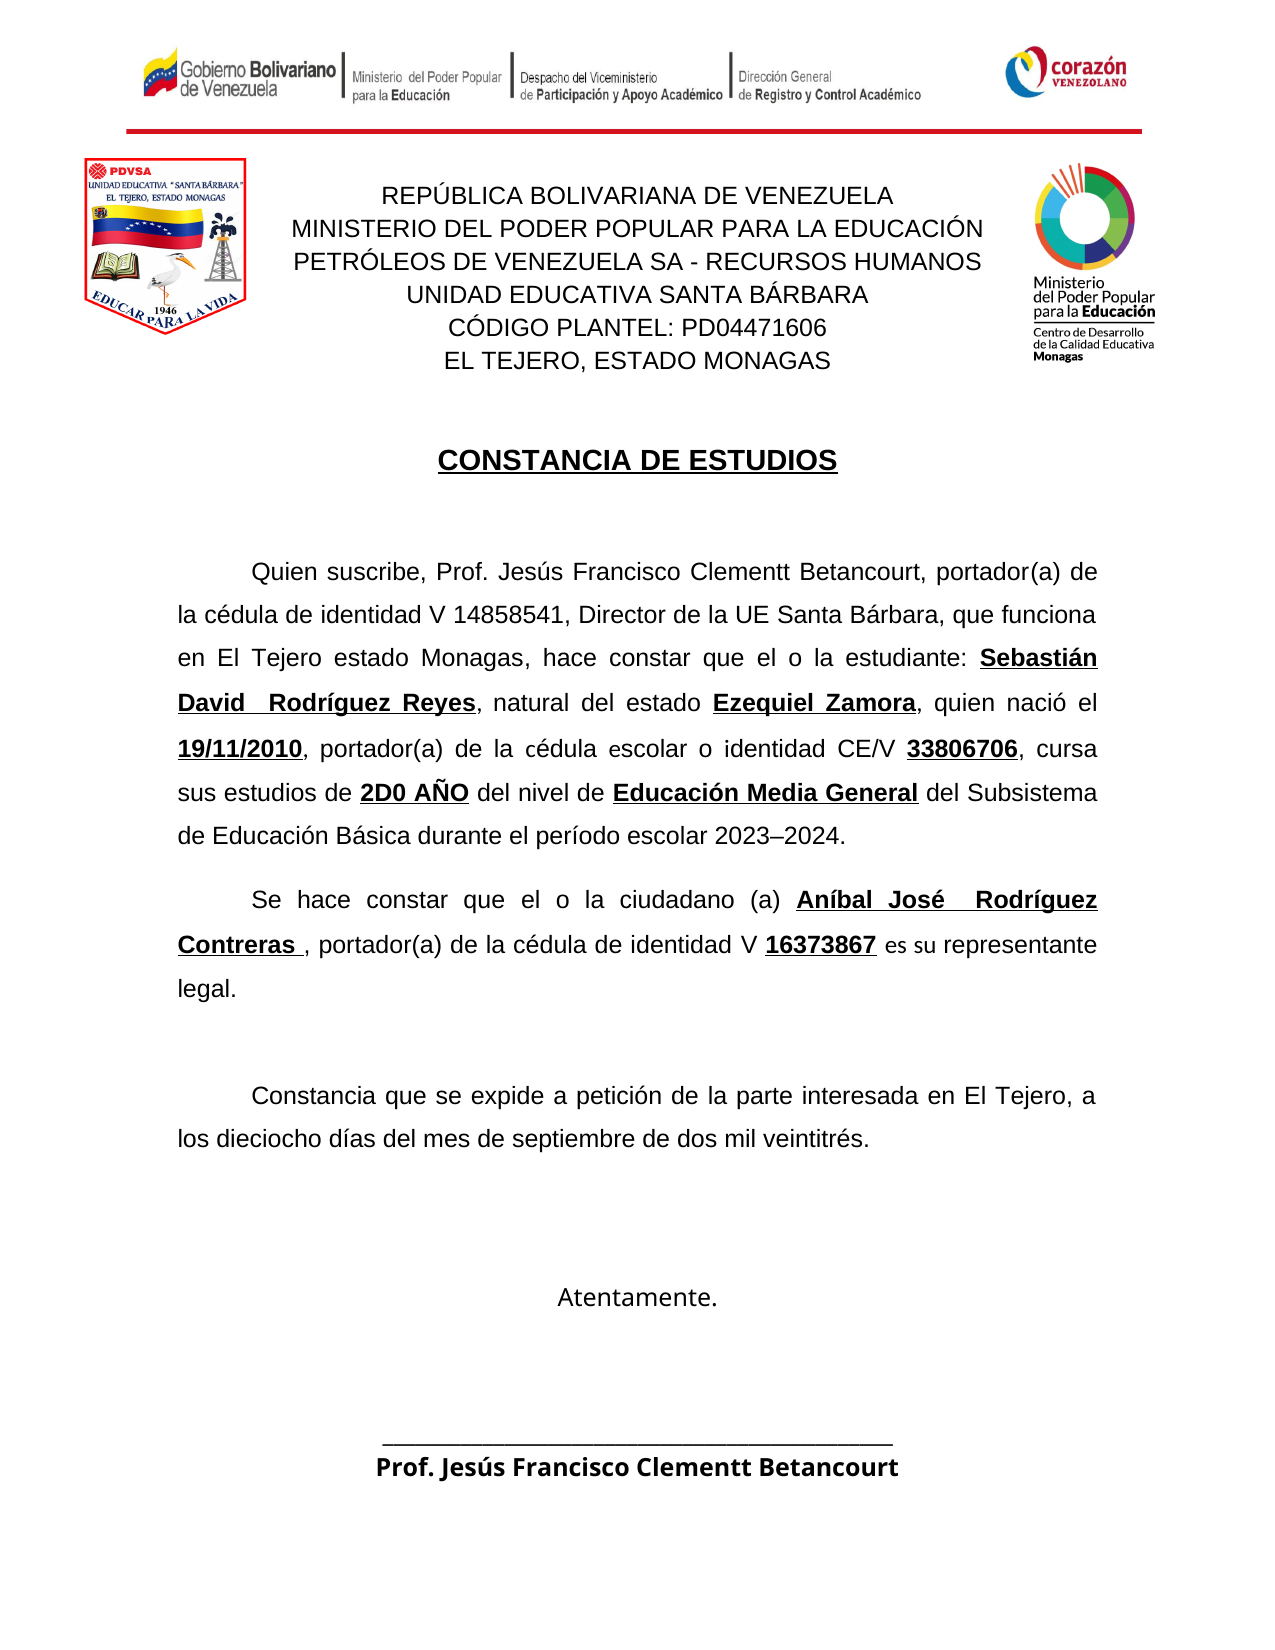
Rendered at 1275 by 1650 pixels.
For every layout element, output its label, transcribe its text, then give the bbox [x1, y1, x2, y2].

text Atentamente. [177, 1279, 1098, 1313]
subtitle MINISTERIO DEL PODER POPULAR PARA LA EDUCACIÓN [252, 214, 978, 242]
text Se hace constar que el o la ciudadano (a) Aníbal José Rodríguez Contreras , portador(a) de la cédula de identidad V 16373867 es su representante legal. [177, 885, 1098, 1002]
text CÓDIGO PLANTEL: PD04471606 [177, 313, 978, 341]
text Quien suscribe, Prof. Jesús Francisco Clementt Betancourt, portador(a) de la cédula de identidad V 14858541, Director de la UE Santa Bárbara, que funciona en El Tejero estado Monagas, hace constar que el o la estudiante: Sebastián David Rodríguez Reyes, natural del estado Ezequiel Zamora, quien nació el 19/11/2010, portador(a) de la cédula escolar o identidad CE/V 33806706, cursa sus estudios de 2D0 AÑO del nivel de Educación Media General del Subsistema de Educación Básica durante el período escolar 2023–2024. [177, 557, 1098, 849]
text UNIDAD EDUCATIVA SANTA BÁRBARA [252, 280, 978, 308]
text Prof. Jesús Francisco Clementt Betancourt [177, 1450, 1098, 1484]
text EL TEJERO, ESTADO MONAGAS [177, 346, 978, 374]
subtitle REPÚBLICA BOLIVARIANA DE VENEZUELA [252, 181, 978, 209]
picture [79, 158, 252, 335]
picture [126, 11, 1142, 134]
text ______________________________________________ [177, 1416, 1098, 1450]
subtitle PETRÓLEOS DE VENEZUELA SA - RECURSOS HUMANOS [252, 247, 978, 275]
text Constancia que se expide a petición de la parte interesada en El Tejero, a los dieciocho días del mes de septiembre de dos mil veintitrés. [177, 1081, 1098, 1153]
picture [978, 153, 1200, 377]
subtitle CONSTANCIA DE ESTUDIOS [177, 443, 1098, 476]
